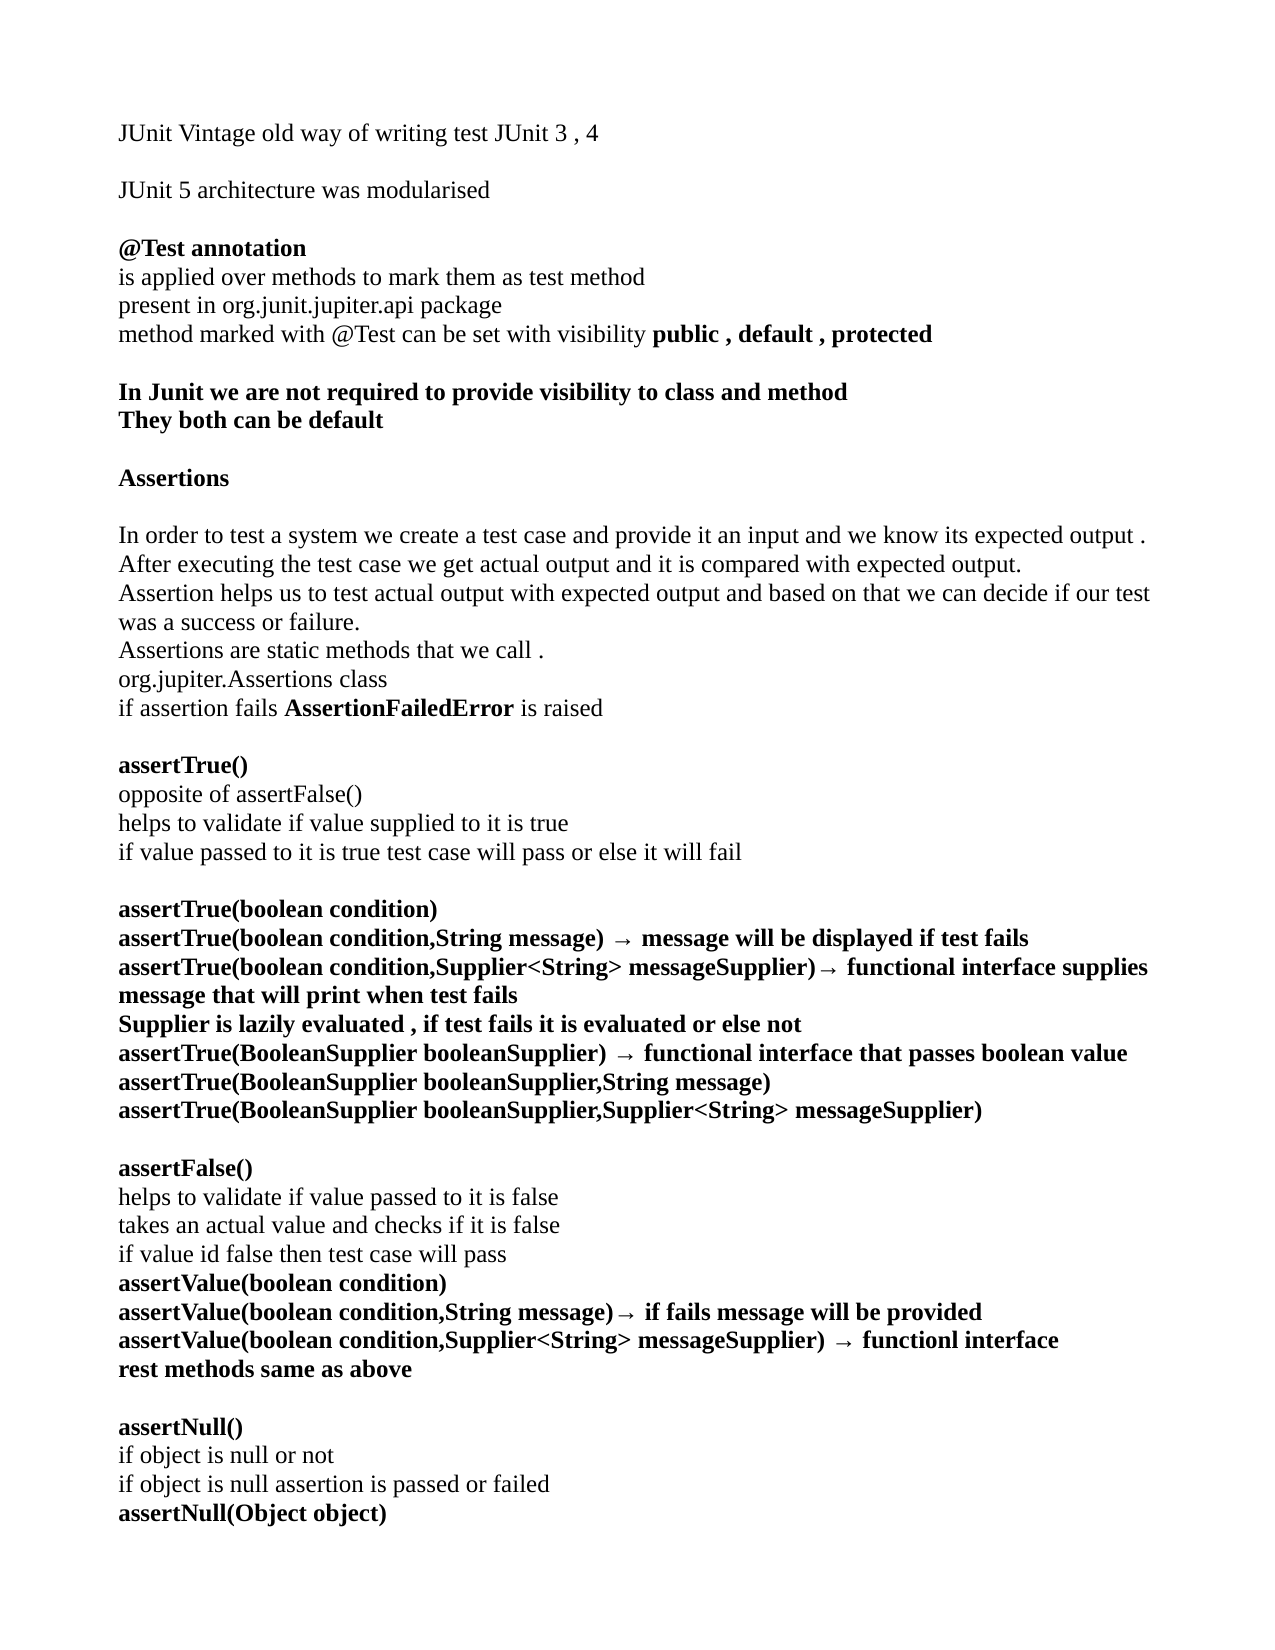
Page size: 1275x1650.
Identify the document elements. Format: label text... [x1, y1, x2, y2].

text assertValue(boolean condition) [118, 1268, 1157, 1297]
text assertValue(boolean condition,Supplier<String> messageSupplier) → functionl interface [118, 1326, 1157, 1354]
text @Test annotation [118, 233, 1157, 262]
text Supplier is lazily evaluated , if test fails it is evaluated or else not [118, 1009, 1157, 1038]
text assertTrue(boolean condition,String message) → message will be displayed if test fails [118, 923, 1157, 952]
text helps to validate if value supplied to it is true [118, 808, 1157, 837]
text assertTrue(BooleanSupplier booleanSupplier) → functional interface that passes boolean value [118, 1038, 1157, 1067]
text present in org.junit.jupiter.api package [118, 291, 1157, 319]
text JUnit 5 architecture was modularised [118, 176, 1157, 204]
text if value id false then test case will pass [118, 1239, 1157, 1268]
text assertTrue(boolean condition,Supplier<String> messageSupplier)→ functional interface supplies message that will print when test fails [118, 952, 1157, 1009]
text In Junit we are not required to provide visibility to class and method [118, 377, 1157, 406]
text org.jupiter.Assertions class [118, 664, 1157, 693]
text Assertion helps us to test actual output with expected output and based on that we can decide if our test was a success or failure. [118, 578, 1157, 636]
text In order to test a system we create a test case and provide it an input and we know its expected output . [118, 521, 1157, 549]
text They both can be default [118, 406, 1157, 434]
text takes an actual value and checks if it is false [118, 1211, 1157, 1239]
text assertNull() [118, 1412, 1157, 1441]
text assertTrue(boolean condition) [118, 894, 1157, 923]
text is applied over methods to mark them as test method [118, 262, 1157, 291]
text assertTrue(BooleanSupplier booleanSupplier,String message) [118, 1067, 1157, 1096]
text if object is null or not [118, 1441, 1157, 1469]
text helps to validate if value passed to it is false [118, 1182, 1157, 1211]
text JUnit Vintage old way of writing test JUnit 3 , 4 [118, 118, 1157, 147]
text assertTrue(BooleanSupplier booleanSupplier,Supplier<String> messageSupplier) [118, 1096, 1157, 1124]
text Assertions are static methods that we call . [118, 636, 1157, 664]
text method marked with @Test can be set with visibility public , default , protected [118, 319, 1157, 348]
text if object is null assertion is passed or failed [118, 1469, 1157, 1498]
text if assertion fails AssertionFailedError is raised [118, 693, 1157, 722]
text assertFalse() [118, 1153, 1157, 1182]
text assertNull(Object object) [118, 1498, 1157, 1527]
text assertValue(boolean condition,String message)→ if fails message will be provided [118, 1297, 1157, 1326]
text rest methods same as above [118, 1354, 1157, 1383]
text Assertions [118, 463, 1157, 492]
text assertTrue() [118, 751, 1157, 779]
text After executing the test case we get actual output and it is compared with expected output. [118, 549, 1157, 578]
text if value passed to it is true test case will pass or else it will fail [118, 837, 1157, 866]
text opposite of assertFalse() [118, 779, 1157, 808]
